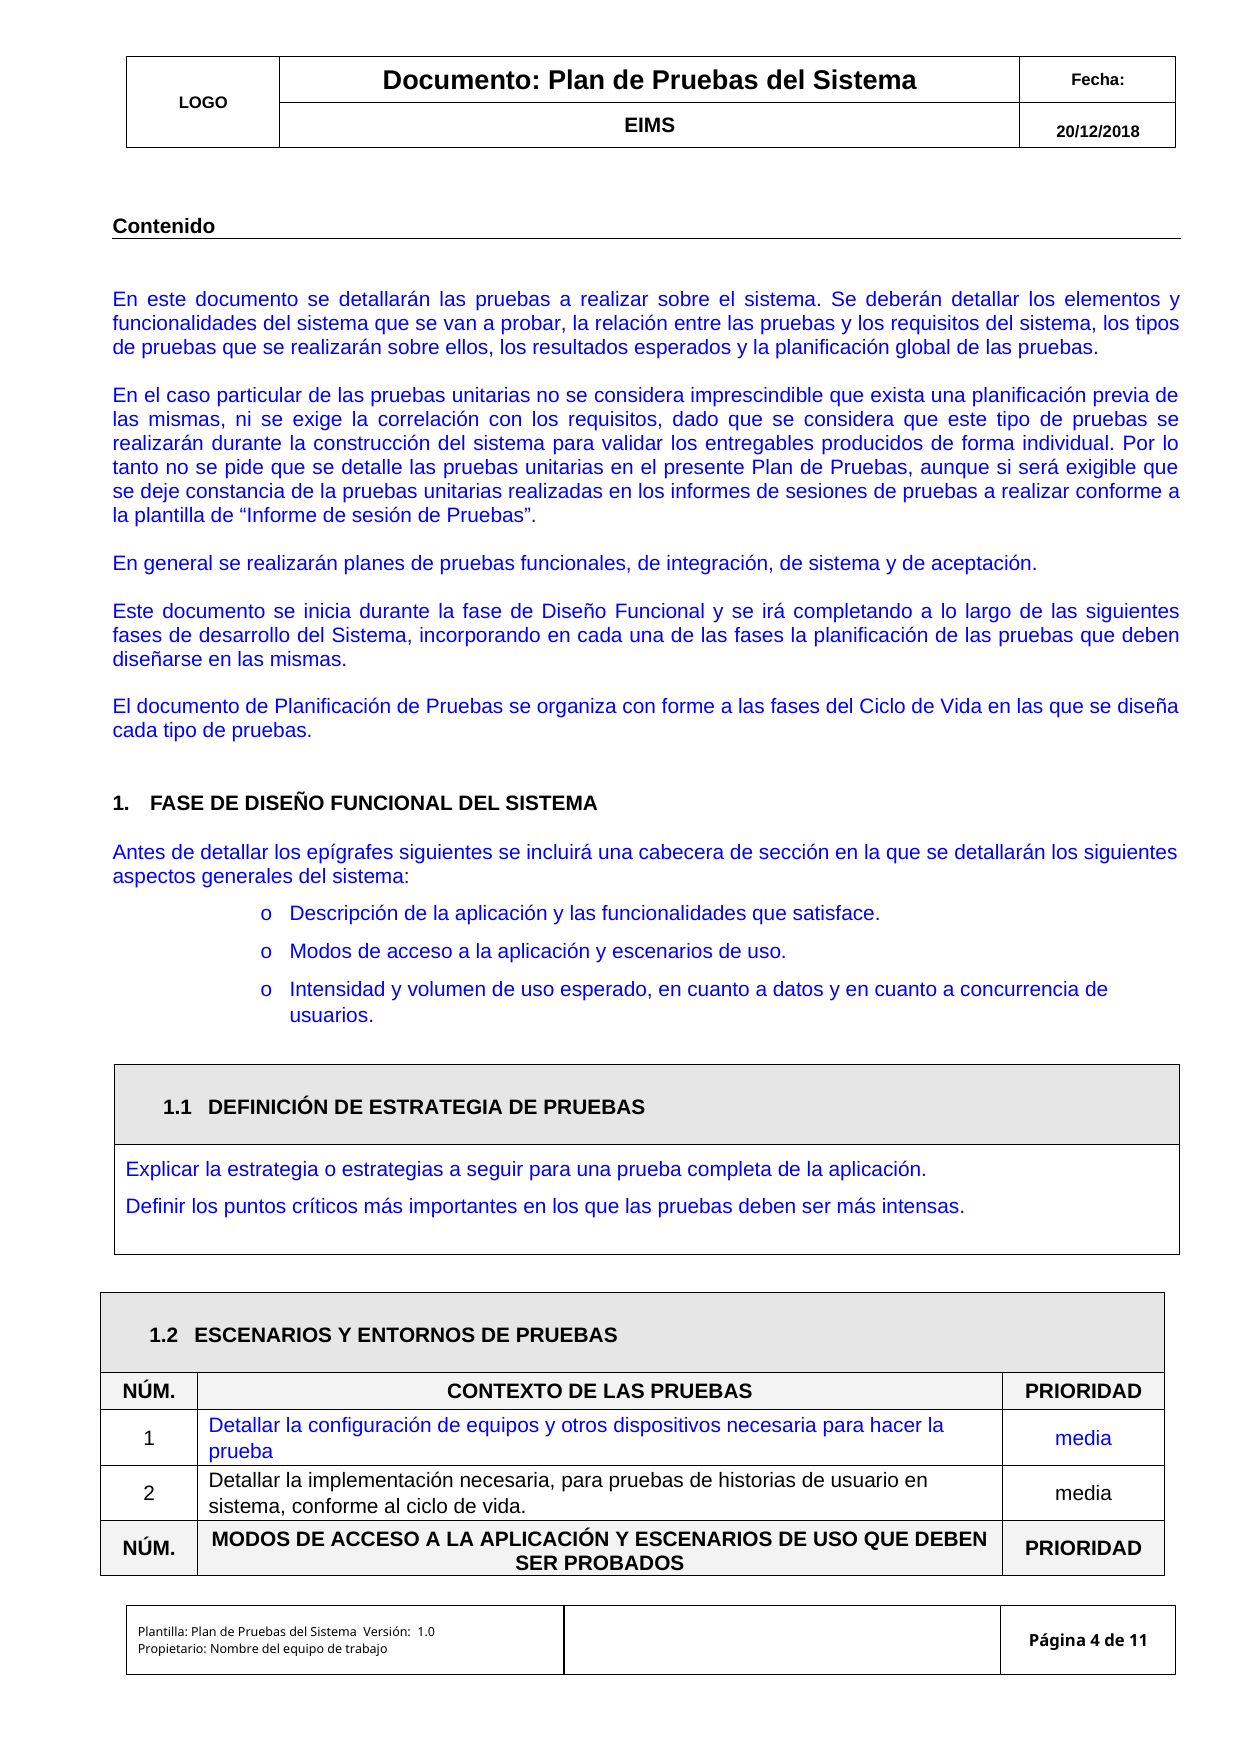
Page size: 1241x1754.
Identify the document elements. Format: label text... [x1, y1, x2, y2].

text Antes de detallar los epígrafes siguientes se incluirá una cabecera de sección en la que se detallarán los siguientes aspectos generales del sistema: [112, 840, 1181, 888]
text Este documento se inicia durante la fase de Diseño Funcional y se irá completando a lo largo de las siguientes fases de desarrollo del Sistema, incorporando en cada una de las fases la planificación de las pruebas que deben diseñarse en las mismas. [112, 598, 1181, 670]
text En el caso particular de las pruebas unitarias no se considera imprescindible que exista una planificación previa de las mismas, ni se exige la correlación con los requisitos, dado que se considera que este tipo de pruebas se realizarán durante la construcción del sistema para validar los entregables producidos de forma individual. Por lo tanto no se pide que se detalle las pruebas unitarias en el presente Plan de Pruebas, aunque si será exigible que se deje constancia de la pruebas unitarias realizadas en los informes de sesiones de pruebas a realizar conforme a la plantilla de “Informe de sesión de Pruebas”. [112, 383, 1181, 527]
list Intensidad y volumen de uso esperado, en cuanto a datos y en cuanto a concurrencia de usuarios. [260, 977, 1181, 1027]
table_header ESCENARIOS Y ENTORNOS DE PRUEBAS [101, 1293, 1164, 1372]
table_cell media [1003, 1410, 1164, 1464]
table_cell NÚM. [101, 1521, 197, 1575]
table_cell Detallar la configuración de equipos y otros dispositivos necesaria para hacer la prueba [198, 1410, 1002, 1464]
table_cell media [1003, 1466, 1164, 1520]
title Contenido [112, 214, 1181, 238]
table_cell 1 [101, 1410, 197, 1464]
table_cell MODOS DE ACCESO A LA APLICACIÓN Y ESCENARIOS DE USO QUE DEBEN SER PROBADOS [198, 1521, 1002, 1575]
table_cell PRIORIDAD [1003, 1521, 1164, 1575]
table_cell 2 [101, 1466, 197, 1520]
table_header DEFINICIÓN DE ESTRATEGIA DE PRUEBAS [115, 1065, 1179, 1144]
text En general se realizarán planes de pruebas funcionales, de integración, de sistema y de aceptación. [112, 551, 1181, 574]
table_cell NÚM. [101, 1373, 197, 1409]
table_cell Explicar la estrategia o estrategias a seguir para una prueba completa de la aplicación. Definir los puntos críticos más importantes en los que las pruebas deben ser más intensas. [115, 1145, 1179, 1254]
text El documento de Planificación de Pruebas se organiza con forme a las fases del Ciclo de Vida en las que se diseña cada tipo de pruebas. [112, 694, 1181, 742]
list Modos de acceso a la aplicación y escenarios de uso. [260, 939, 1181, 965]
subtitle FASE DE DISEÑO FUNCIONAL DEL SISTEMA [112, 773, 1181, 815]
table_cell PRIORIDAD [1003, 1373, 1164, 1409]
text En este documento se detallarán las pruebas a realizar sobre el sistema. Se deberán detallar los elementos y funcionalidades del sistema que se van a probar, la relación entre las pruebas y los requisitos del sistema, los tipos de pruebas que se realizarán sobre ellos, los resultados esperados y la planificación global de las pruebas. [112, 287, 1181, 359]
list Descripción de la aplicación y las funcionalidades que satisface. [260, 901, 1181, 926]
table_cell Detallar la implementación necesaria, para pruebas de historias de usuario en sistema, conforme al ciclo de vida. [198, 1466, 1002, 1520]
table_cell CONTEXTO DE LAS PRUEBAS [198, 1373, 1002, 1409]
